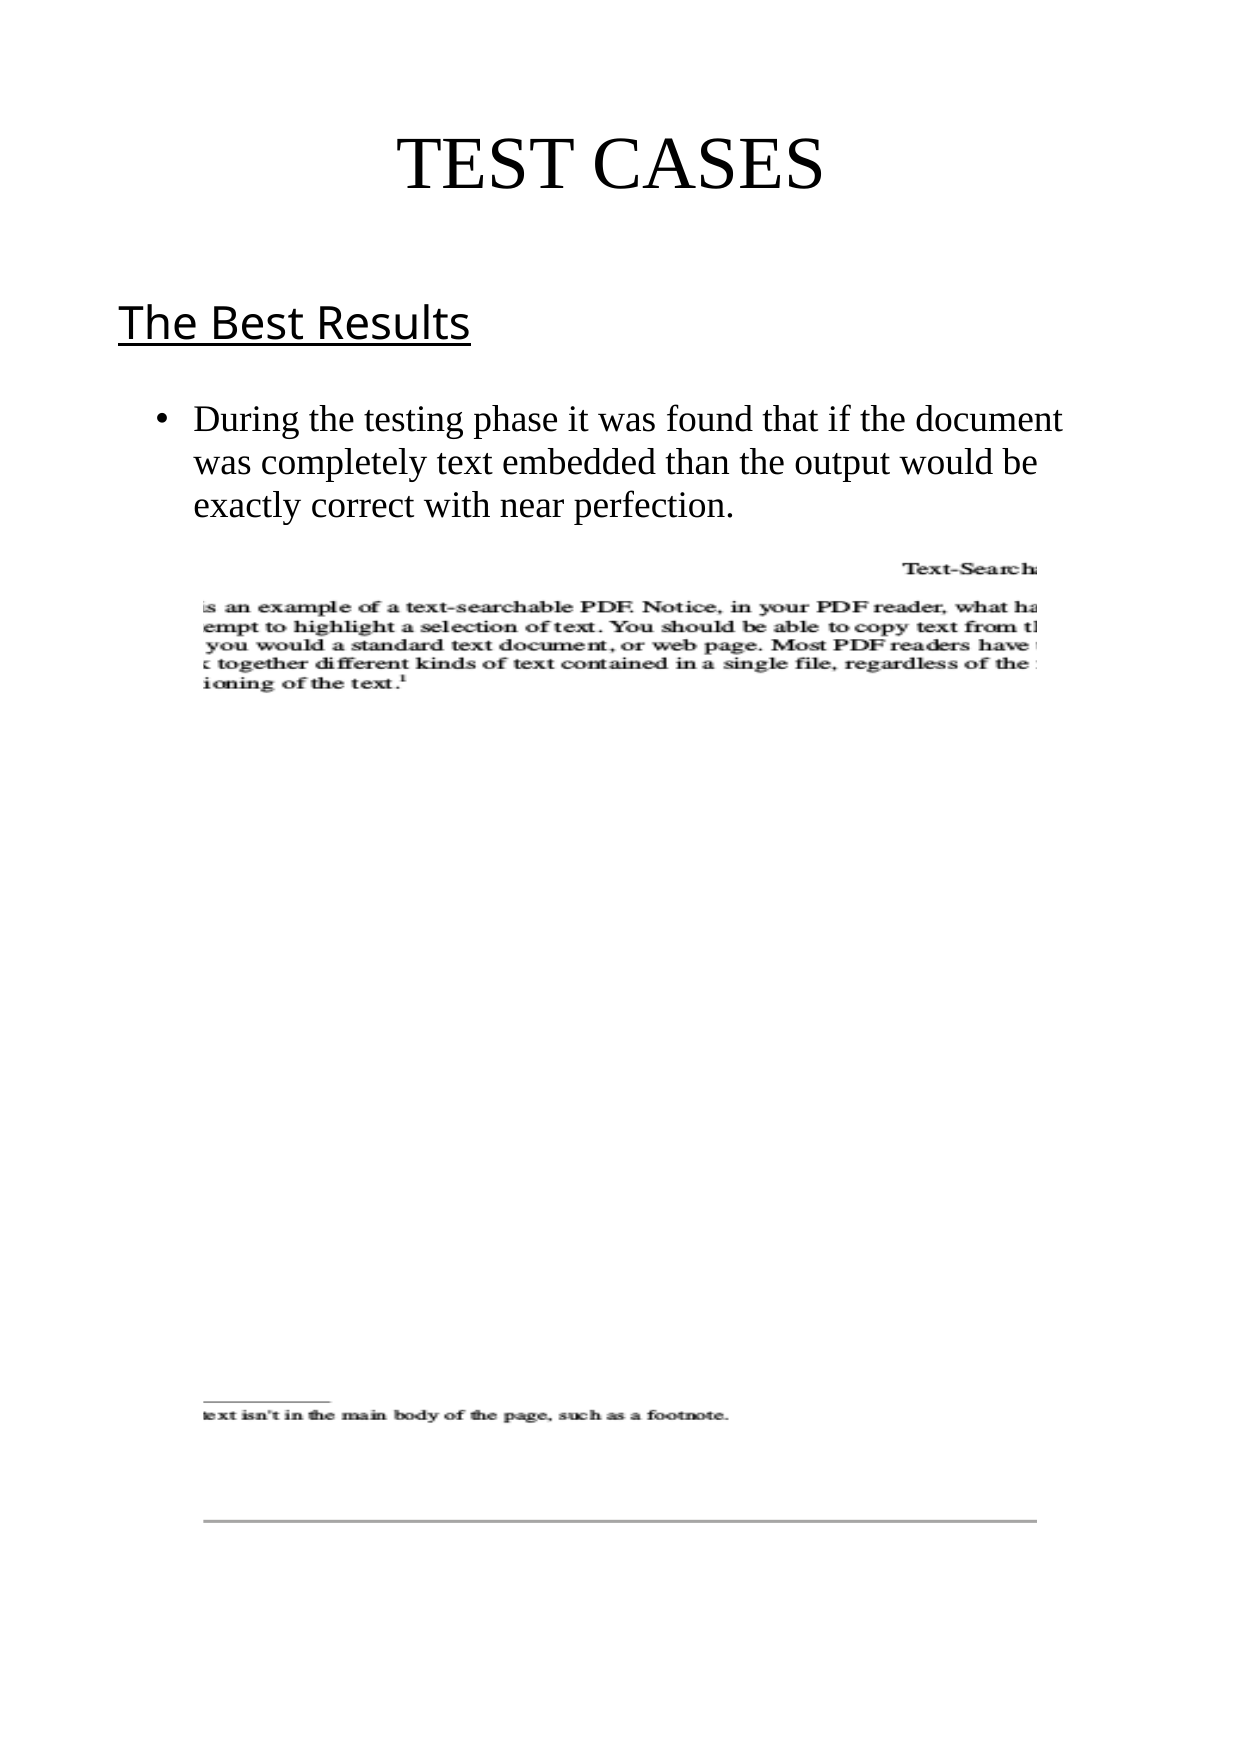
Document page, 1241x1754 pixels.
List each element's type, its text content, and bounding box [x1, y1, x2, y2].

picture [252, 525, 1037, 1523]
list During the testing phase it was found that if the document was completely text embedded than the output would be exactly correct with near perfection. [156, 396, 1122, 526]
text TEST CASES [118, 118, 1122, 204]
text The Best Results [118, 291, 1122, 353]
